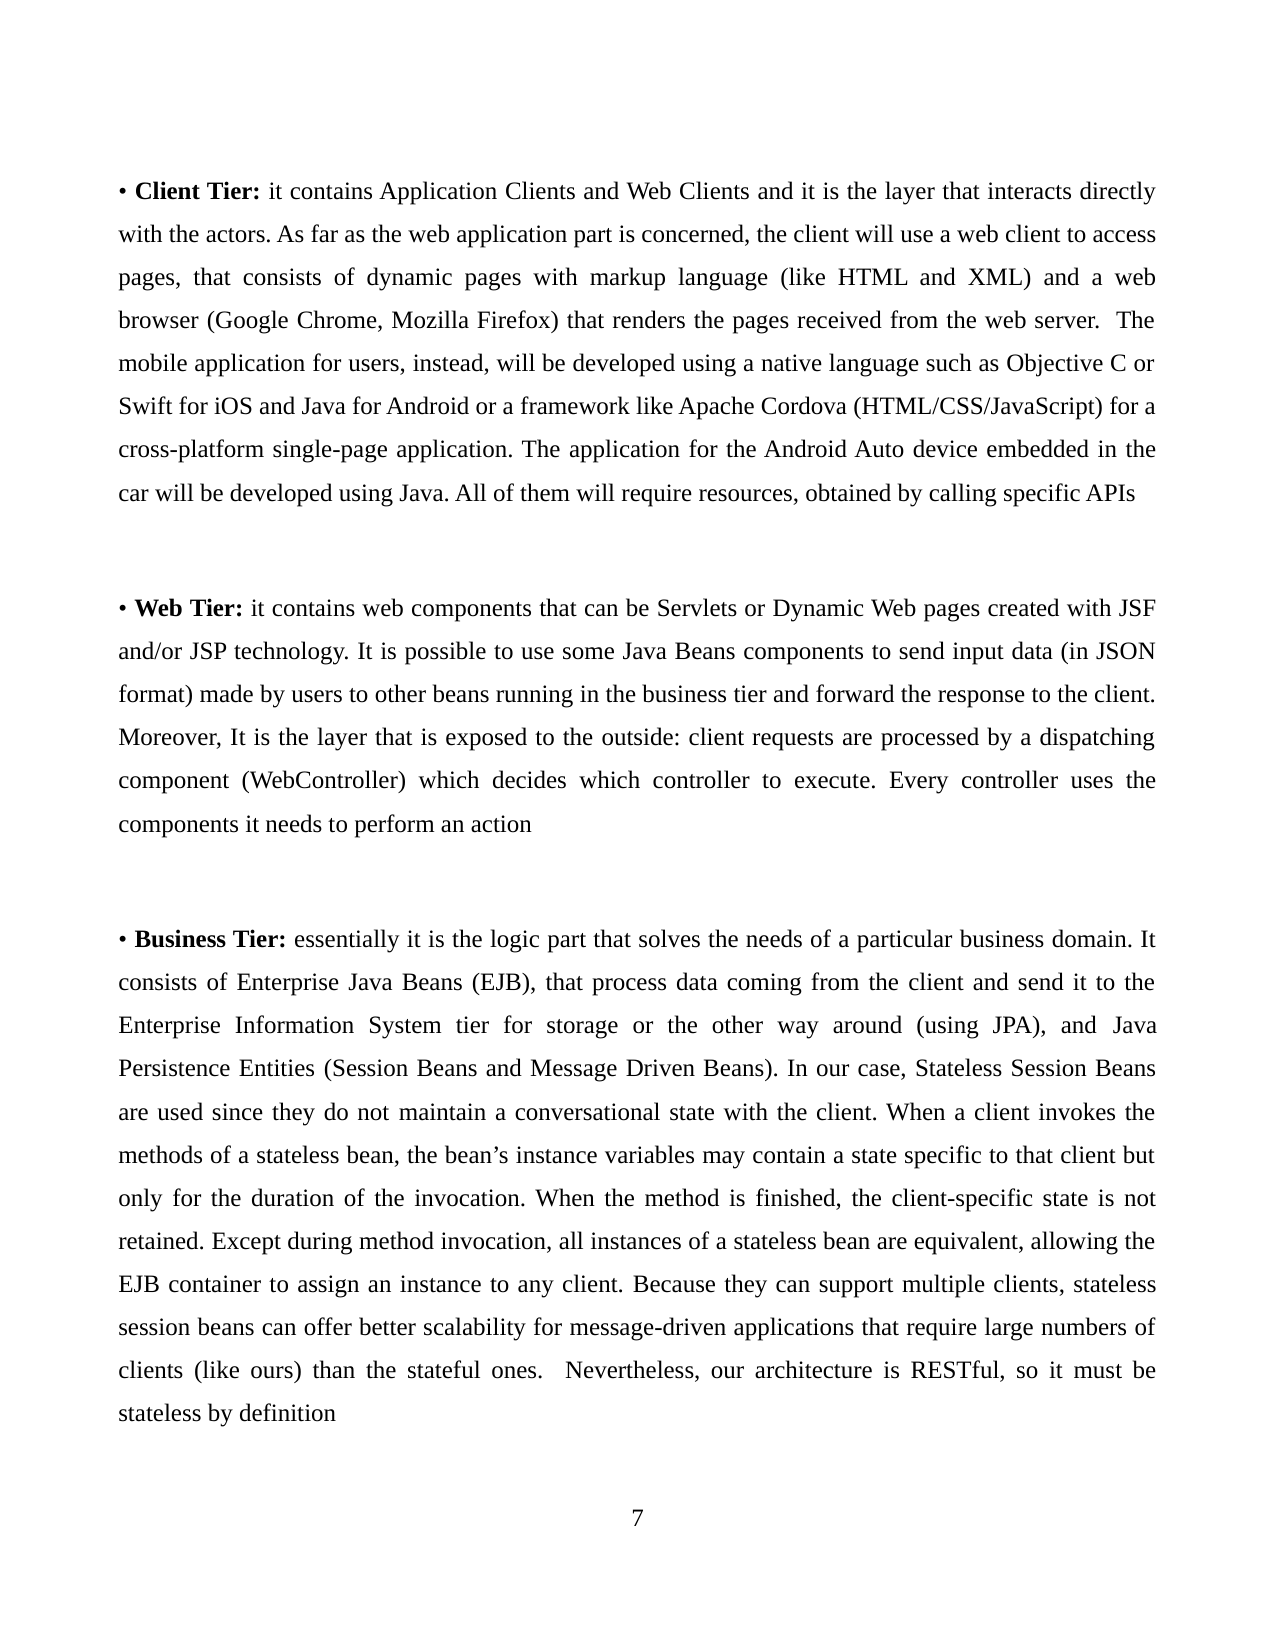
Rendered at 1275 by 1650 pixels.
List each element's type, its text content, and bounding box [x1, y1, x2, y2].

text • Web Tier: it contains web components that can be Servlets or Dynamic Web pages created with JSF and/or JSP technology. It is possible to use some Java Beans components to send input data (in JSON format) made by users to other beans running in the business tier and forward the response to the client. Moreover, It is the layer that is exposed to the outside: client requests are processed by a dispatching component (WebController) which decides which controller to execute. Every controller uses the components it needs to perform an action [118, 593, 1157, 837]
text • Business Tier: essentially it is the logic part that solves the needs of a particular business domain. It consists of Enterprise Java Beans (EJB), that process data coming from the client and send it to the Enterprise Information System tier for storage or the other way around (using JPA), and Java Persistence Entities (Session Beans and Message Driven Beans). In our case, Stateless Session Beans are used since they do not maintain a conversational state with the client. When a client invokes the methods of a stateless bean, the bean’s instance variables may contain a state specific to that client but only for the duration of the invocation. When the method is finished, the client-specific state is not retained. Except during method invocation, all instances of a stateless bean are equivalent, allowing the EJB container to assign an instance to any client. Because they can support multiple clients, stateless session beans can offer better scalability for message-driven applications that require large numbers of clients (like ours) than the stateful ones. Nevertheless, our architecture is RESTful, so it must be stateless by definition [118, 924, 1157, 1427]
text • Client Tier: it contains Application Clients and Web Clients and it is the layer that interacts directly with the actors. As far as the web application part is concerned, the client will use a web client to access pages, that consists of dynamic pages with markup language (like HTML and XML) and a web browser (Google Chrome, Mozilla Firefox) that renders the pages received from the web server. The mobile application for users, instead, will be developed using a native language such as Objective C or Swift for iOS and Java for Android or a framework like Apache Cordova (HTML/CSS/JavaScript) for a cross-platform single-page application. The application for the Android Auto device embedded in the car will be developed using Java. All of them will require resources, obtained by calling specific APIs [118, 176, 1157, 506]
